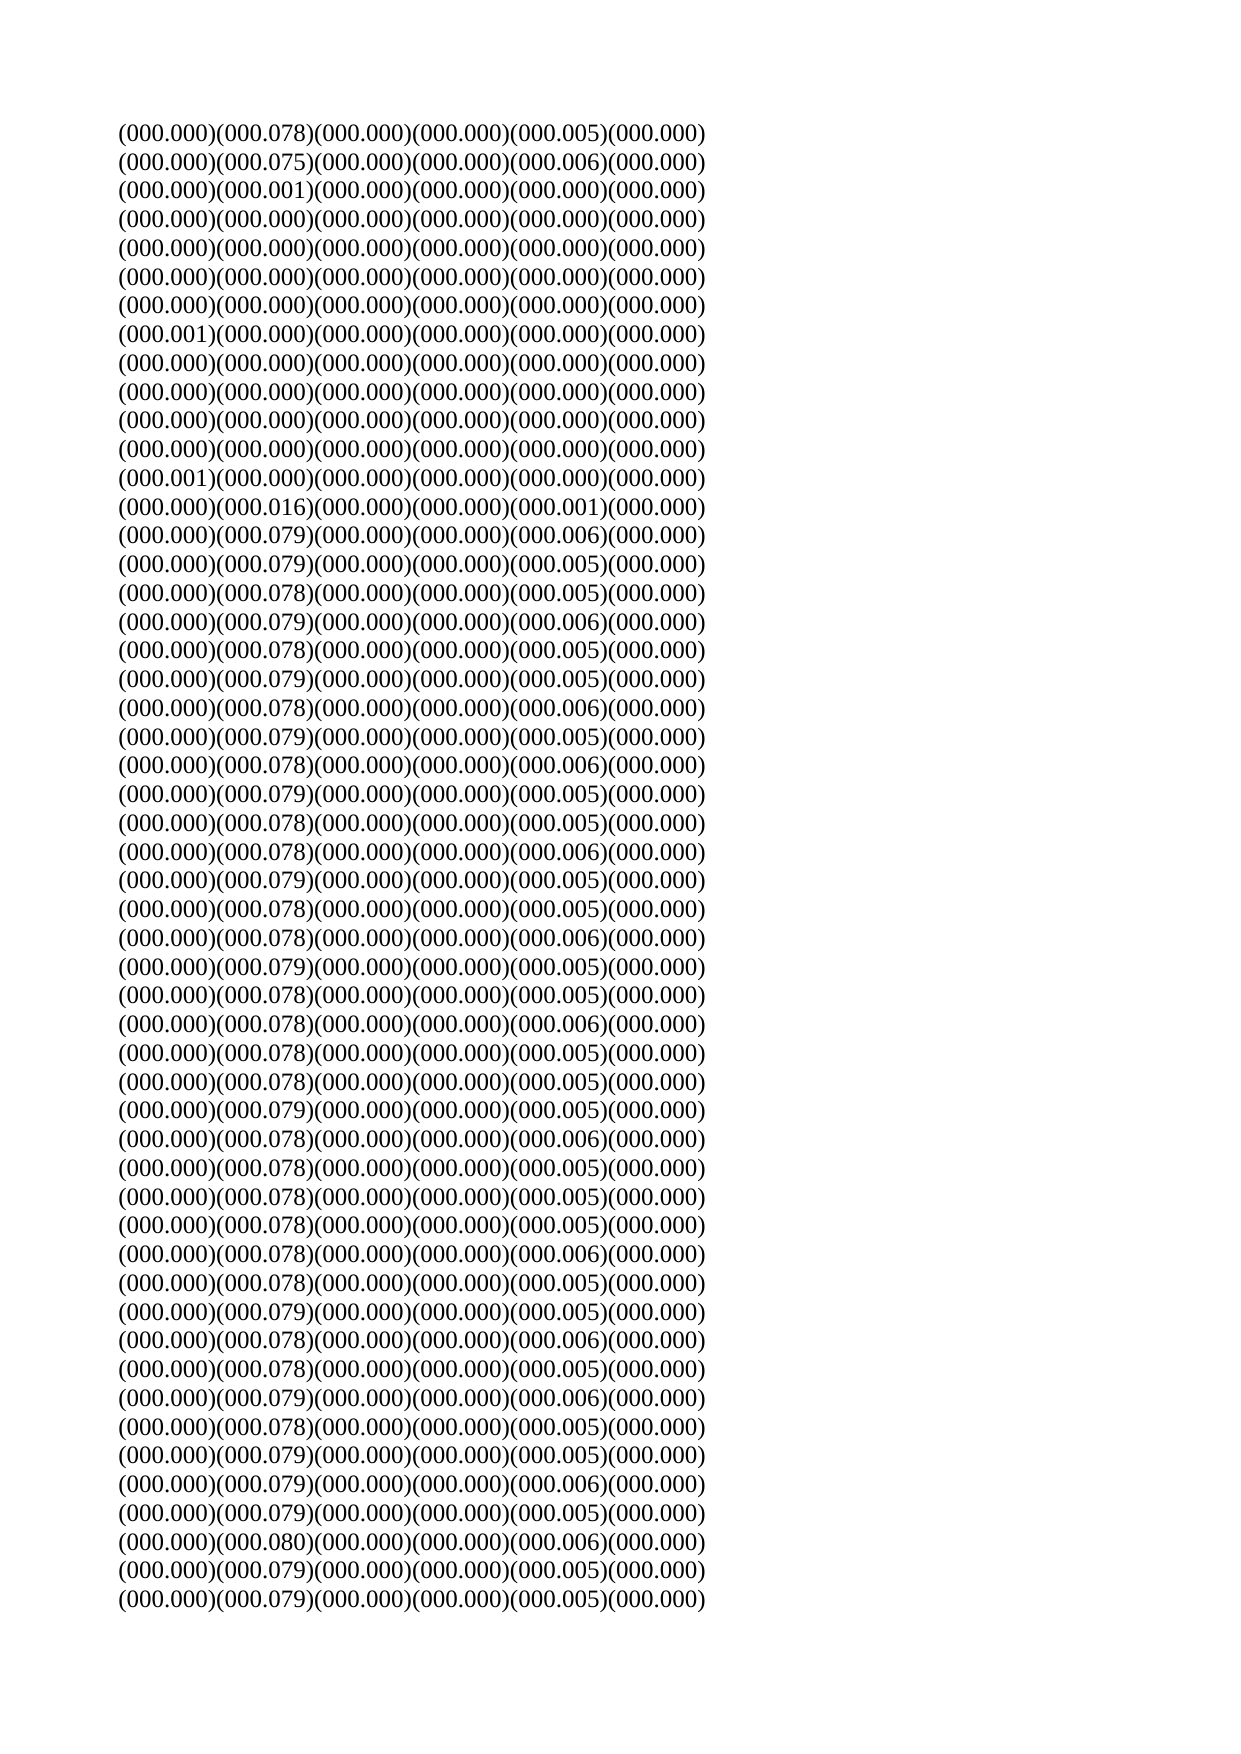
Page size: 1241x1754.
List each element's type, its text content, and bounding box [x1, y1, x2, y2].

text (000.000)(000.078)(000.000)(000.000)(000.005)(000.000) [118, 636, 1122, 664]
text (000.000)(000.000)(000.000)(000.000)(000.000)(000.000) [118, 377, 1122, 406]
text (000.000)(000.078)(000.000)(000.000)(000.005)(000.000) [118, 1038, 1122, 1067]
text (000.000)(000.078)(000.000)(000.000)(000.005)(000.000) [118, 1268, 1122, 1297]
text (000.000)(000.078)(000.000)(000.000)(000.005)(000.000) [118, 1067, 1122, 1096]
text (000.000)(000.000)(000.000)(000.000)(000.000)(000.000) [118, 262, 1122, 291]
text (000.000)(000.078)(000.000)(000.000)(000.006)(000.000) [118, 923, 1122, 952]
text (000.000)(000.079)(000.000)(000.000)(000.006)(000.000) [118, 1469, 1122, 1498]
text (000.000)(000.078)(000.000)(000.000)(000.005)(000.000) [118, 578, 1122, 607]
text (000.000)(000.078)(000.000)(000.000)(000.006)(000.000) [118, 751, 1122, 779]
text (000.000)(000.078)(000.000)(000.000)(000.006)(000.000) [118, 1009, 1122, 1038]
text (000.000)(000.079)(000.000)(000.000)(000.005)(000.000) [118, 1096, 1122, 1124]
text (000.000)(000.079)(000.000)(000.000)(000.005)(000.000) [118, 1584, 1122, 1613]
text (000.000)(000.078)(000.000)(000.000)(000.005)(000.000) [118, 981, 1122, 1009]
text (000.000)(000.078)(000.000)(000.000)(000.005)(000.000) [118, 808, 1122, 837]
text (000.000)(000.016)(000.000)(000.000)(000.001)(000.000) [118, 492, 1122, 521]
text (000.000)(000.078)(000.000)(000.000)(000.005)(000.000) [118, 1211, 1122, 1239]
text (000.000)(000.078)(000.000)(000.000)(000.006)(000.000) [118, 693, 1122, 722]
text (000.000)(000.078)(000.000)(000.000)(000.005)(000.000) [118, 118, 1122, 147]
text (000.000)(000.079)(000.000)(000.000)(000.005)(000.000) [118, 866, 1122, 894]
text (000.000)(000.079)(000.000)(000.000)(000.005)(000.000) [118, 549, 1122, 578]
text (000.001)(000.000)(000.000)(000.000)(000.000)(000.000) [118, 319, 1122, 348]
text (000.000)(000.078)(000.000)(000.000)(000.005)(000.000) [118, 1354, 1122, 1383]
text (000.000)(000.000)(000.000)(000.000)(000.000)(000.000) [118, 434, 1122, 463]
text (000.000)(000.079)(000.000)(000.000)(000.005)(000.000) [118, 1297, 1122, 1326]
text (000.000)(000.079)(000.000)(000.000)(000.005)(000.000) [118, 722, 1122, 751]
text (000.000)(000.078)(000.000)(000.000)(000.005)(000.000) [118, 1182, 1122, 1211]
text (000.000)(000.079)(000.000)(000.000)(000.005)(000.000) [118, 952, 1122, 981]
text (000.000)(000.078)(000.000)(000.000)(000.006)(000.000) [118, 837, 1122, 866]
text (000.000)(000.079)(000.000)(000.000)(000.005)(000.000) [118, 664, 1122, 693]
text (000.000)(000.078)(000.000)(000.000)(000.005)(000.000) [118, 1412, 1122, 1441]
text (000.000)(000.079)(000.000)(000.000)(000.006)(000.000) [118, 607, 1122, 636]
text (000.000)(000.079)(000.000)(000.000)(000.005)(000.000) [118, 1441, 1122, 1469]
text (000.000)(000.079)(000.000)(000.000)(000.005)(000.000) [118, 1498, 1122, 1527]
text (000.000)(000.078)(000.000)(000.000)(000.006)(000.000) [118, 1326, 1122, 1354]
text (000.000)(000.000)(000.000)(000.000)(000.000)(000.000) [118, 291, 1122, 319]
text (000.000)(000.079)(000.000)(000.000)(000.005)(000.000) [118, 779, 1122, 808]
text (000.000)(000.000)(000.000)(000.000)(000.000)(000.000) [118, 204, 1122, 233]
text (000.000)(000.080)(000.000)(000.000)(000.006)(000.000) [118, 1527, 1122, 1556]
text (000.000)(000.079)(000.000)(000.000)(000.005)(000.000) [118, 1556, 1122, 1584]
text (000.000)(000.079)(000.000)(000.000)(000.006)(000.000) [118, 521, 1122, 549]
text (000.000)(000.000)(000.000)(000.000)(000.000)(000.000) [118, 406, 1122, 434]
text (000.000)(000.079)(000.000)(000.000)(000.006)(000.000) [118, 1383, 1122, 1412]
text (000.000)(000.000)(000.000)(000.000)(000.000)(000.000) [118, 233, 1122, 262]
text (000.001)(000.000)(000.000)(000.000)(000.000)(000.000) [118, 463, 1122, 492]
text (000.000)(000.078)(000.000)(000.000)(000.005)(000.000) [118, 894, 1122, 923]
text (000.000)(000.078)(000.000)(000.000)(000.005)(000.000) [118, 1153, 1122, 1182]
text (000.000)(000.075)(000.000)(000.000)(000.006)(000.000) [118, 147, 1122, 176]
text (000.000)(000.001)(000.000)(000.000)(000.000)(000.000) [118, 176, 1122, 204]
text (000.000)(000.078)(000.000)(000.000)(000.006)(000.000) [118, 1239, 1122, 1268]
text (000.000)(000.000)(000.000)(000.000)(000.000)(000.000) [118, 348, 1122, 377]
text (000.000)(000.078)(000.000)(000.000)(000.006)(000.000) [118, 1124, 1122, 1153]
